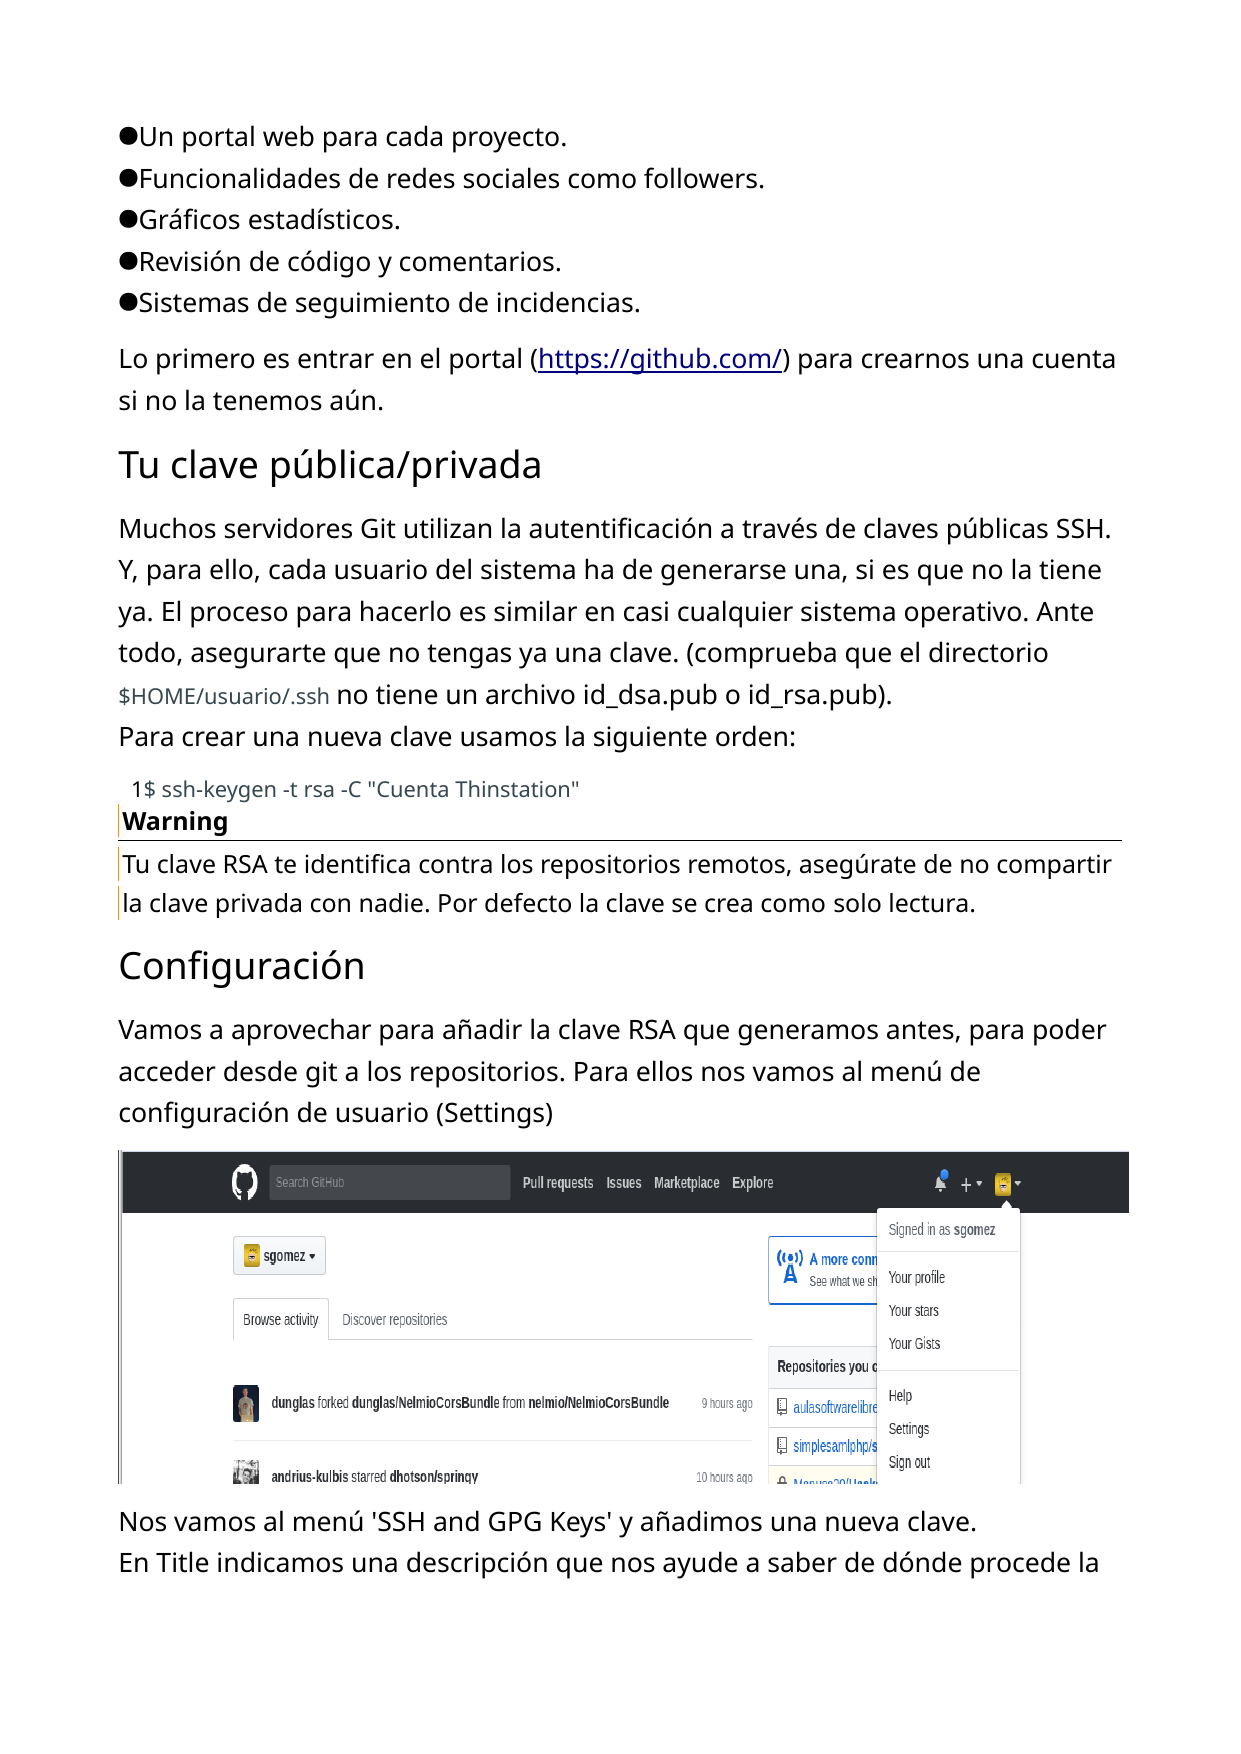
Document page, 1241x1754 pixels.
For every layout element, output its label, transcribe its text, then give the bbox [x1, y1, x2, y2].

list Funcionalidades de redes sociales como followers. [118, 160, 1122, 196]
text Para crear una nueva clave usamos la siguiente orden: [118, 717, 1122, 754]
text Vamos a aprovechar para añadir la clave RSA que generamos antes, para poder acceder desde git a los repositorios. Para ellos nos vamos al menú de configuración de usuario (Settings) [118, 1011, 1122, 1130]
table_header $ ssh-keygen -t rsa -C "Cuenta Thinstation" [143, 774, 716, 803]
text Nos vamos al menú 'SSH and GPG Keys' y añadimos una nueva clave. En Title indicamos una descripción que nos ayude a saber de dónde procede la [118, 1503, 1122, 1581]
text Warning [118, 803, 1122, 840]
text Tu clave RSA te identifica contra los repositorios remotos, asegúrate de no compartir la clave privada con nadie. Por defecto la clave se crea como solo lectura. [118, 847, 1122, 920]
subtitle Tu clave pública/privada [118, 438, 1122, 489]
text Muchos servidores Git utilizan la autentificación a través de claves públicas SSH. Y, para ello, cada usuario del sistema ha de generarse una, si es que no la tiene ya. El proceso para hacerlo es similar en casi cualquier sistema operativo. Ante todo, asegurarte que no tengas ya una clave. (comprueba que el directorio $HOME/usuario/.ssh no tiene un archivo id_dsa.pub o id_rsa.pub). [118, 510, 1122, 712]
text Lo primero es entrar en el portal (https://github.com/) para crearnos una cuenta si no la tenemos aún. [118, 341, 1122, 418]
list Un portal web para cada proyecto. [118, 118, 1122, 154]
list Gráficos estadísticos. [118, 201, 1122, 237]
subtitle Configuración [118, 939, 1122, 991]
list Sistemas de seguimiento de incidencias. [118, 284, 1122, 321]
table_header 1 [118, 774, 143, 803]
list Revisión de código y comentarios. [118, 243, 1122, 279]
picture [118, 1150, 1129, 1484]
